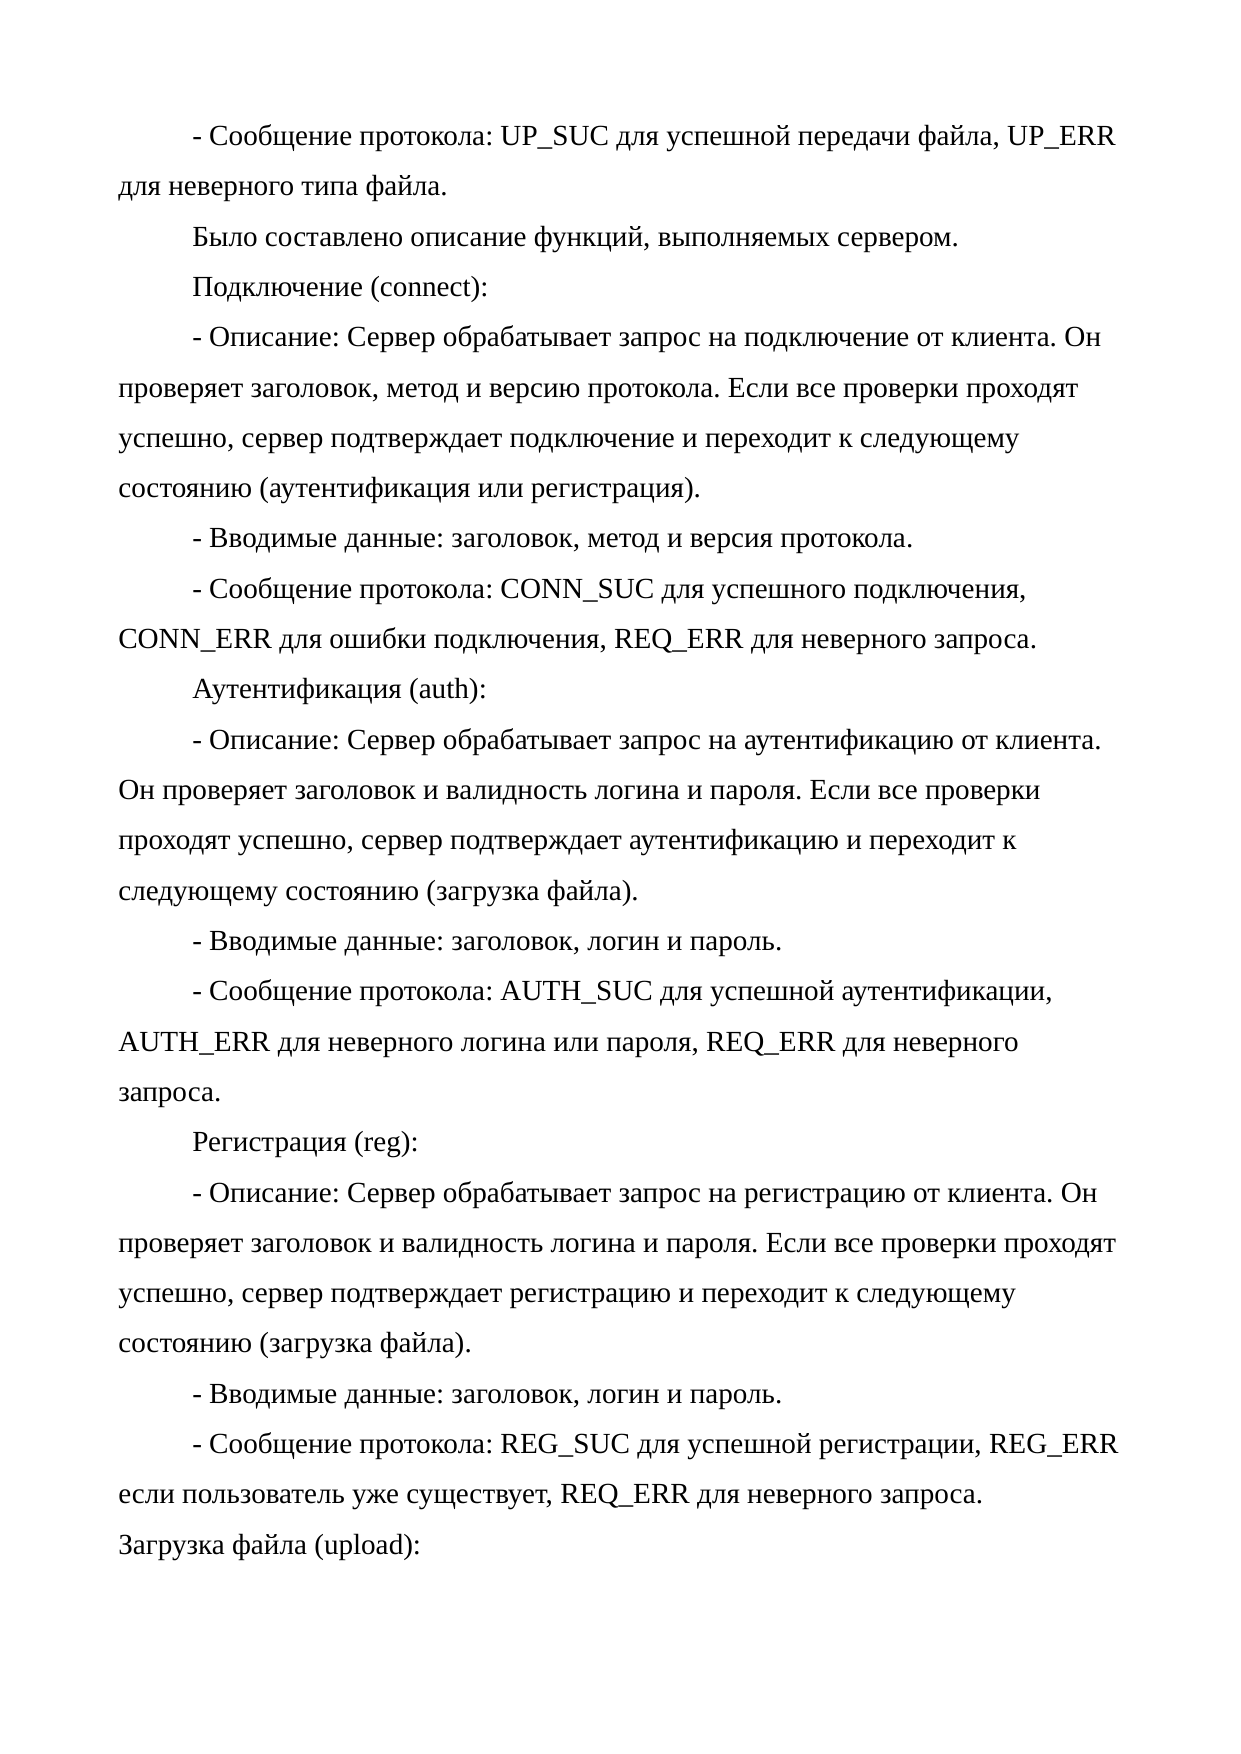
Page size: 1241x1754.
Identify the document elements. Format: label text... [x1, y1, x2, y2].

text Аутентификация (auth): [118, 672, 1122, 705]
text - Вводимые данные: заголовок, логин и пароль. [118, 1376, 1122, 1409]
text - Сообщение протокола: CONN_SUC для успешного подключения, CONN_ERR для ошибки подключения, REQ_ERR для неверного запроса. [118, 571, 1122, 655]
text Было составлено описание функций, выполняемых сервером. [118, 219, 1122, 252]
text - Описание: Сервер обрабатывает запрос на аутентификацию от клиента. Он проверяет заголовок и валидность логина и пароля. Если все проверки проходят успешно, сервер подтверждает аутентификацию и переходит к следующему состоянию (загрузка файла). [118, 722, 1122, 906]
text Подключение (connect): [118, 269, 1122, 303]
text - Описание: Сервер обрабатывает запрос на подключение от клиента. Он проверяет заголовок, метод и версию протокола. Если все проверки проходят успешно, сервер подтверждает подключение и переходит к следующему состоянию (аутентификация или регистрация). [118, 319, 1122, 504]
text - Сообщение протокола: UP_SUC для успешной передачи файла, UP_ERR для неверного типа файла. [118, 118, 1122, 202]
text - Сообщение протокола: AUTH_SUC для успешной аутентификации, AUTH_ERR для неверного логина или пароля, REQ_ERR для неверного запроса. [118, 973, 1122, 1108]
text Загрузка файла (upload): [118, 1527, 1122, 1560]
text - Вводимые данные: заголовок, логин и пароль. [118, 923, 1122, 957]
text - Сообщение протокола: REG_SUC для успешной регистрации, REG_ERR если пользователь уже существует, REQ_ERR для неверного запроса. [118, 1426, 1122, 1510]
text - Вводимые данные: заголовок, метод и версия протокола. [118, 521, 1122, 554]
text - Описание: Сервер обрабатывает запрос на регистрацию от клиента. Он проверяет заголовок и валидность логина и пароля. Если все проверки проходят успешно, сервер подтверждает регистрацию и переходит к следующему состоянию (загрузка файла). [118, 1175, 1122, 1359]
text Регистрация (reg): [118, 1124, 1122, 1158]
